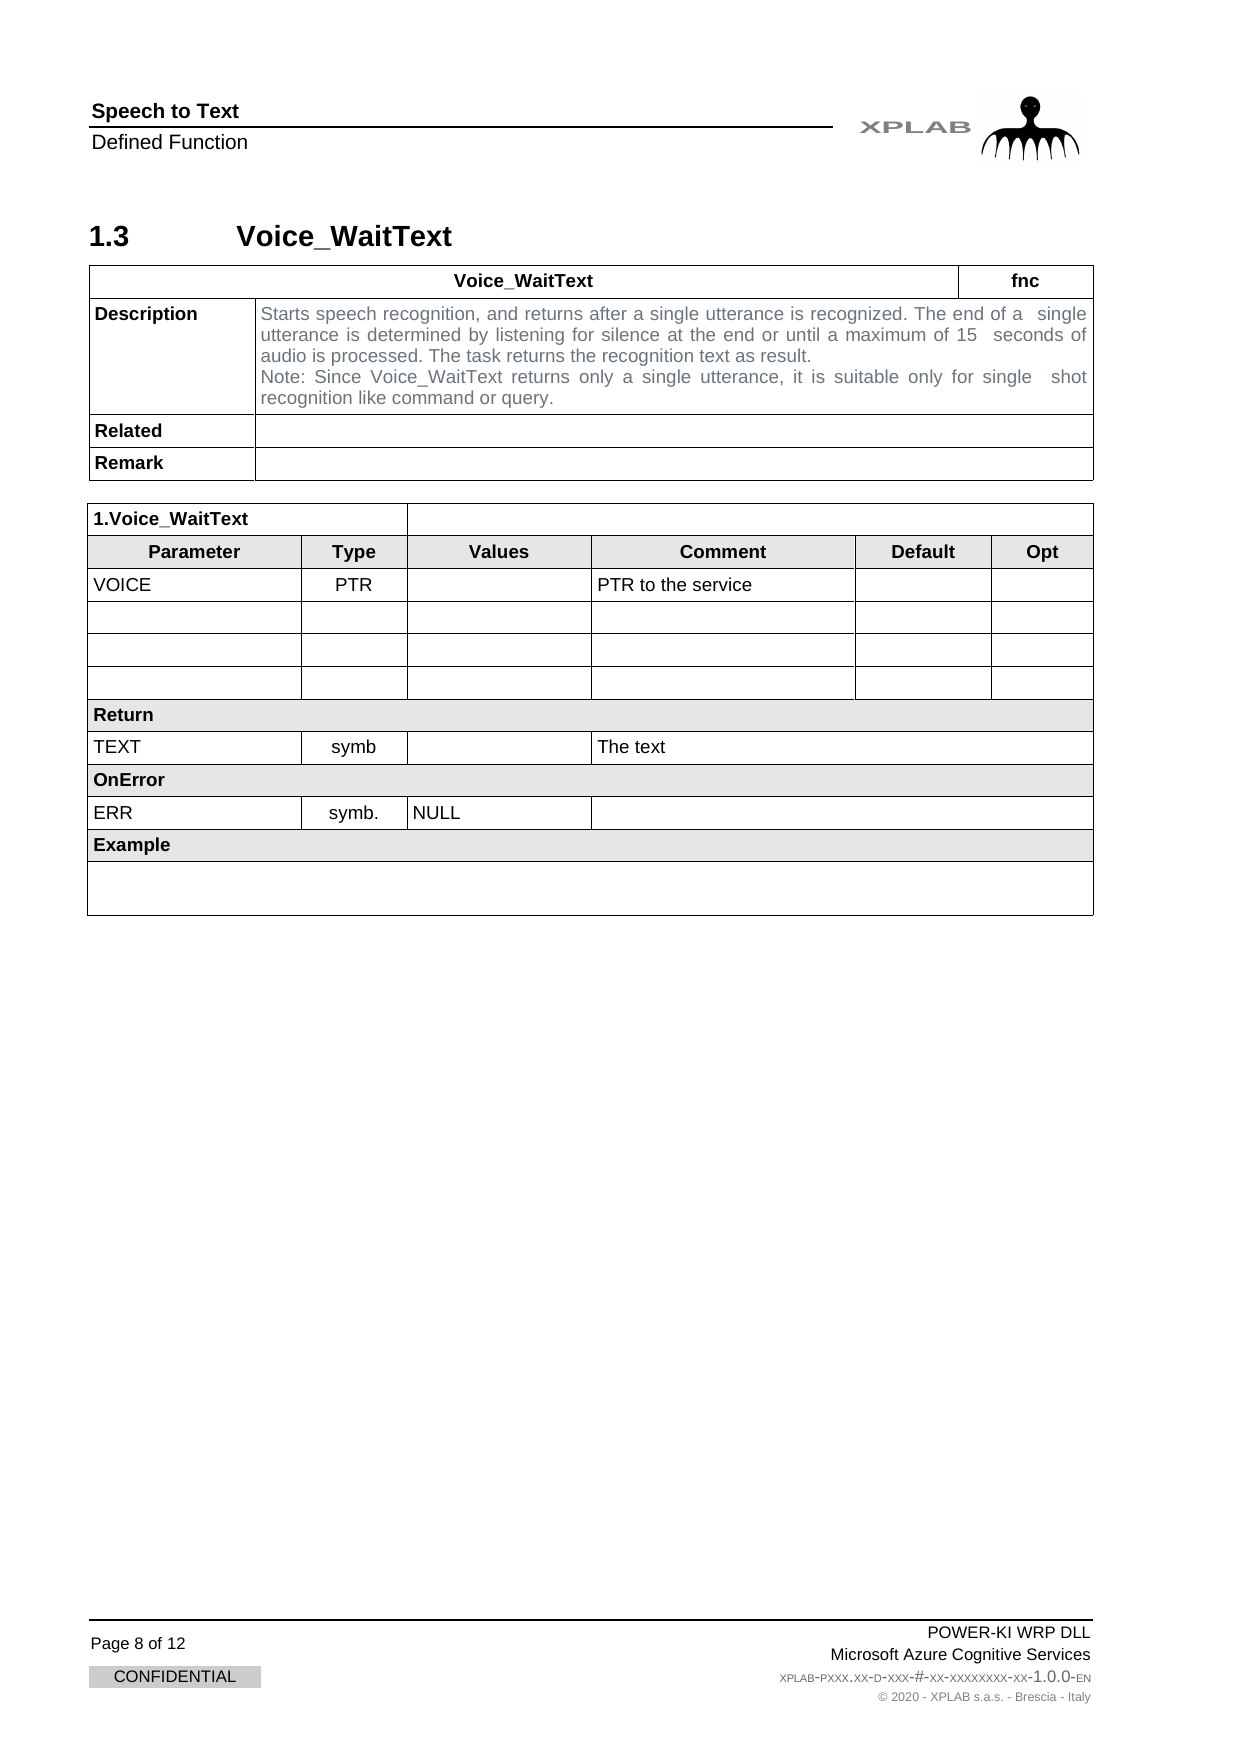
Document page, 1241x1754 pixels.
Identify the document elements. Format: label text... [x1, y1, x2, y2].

table_cell Description [90, 299, 254, 414]
picture [978, 92, 1083, 164]
table_cell [592, 797, 1093, 829]
table_cell The text [592, 732, 1093, 764]
table_cell [992, 667, 1093, 699]
table_cell Values [408, 536, 591, 568]
table_cell symb [302, 732, 407, 764]
table_cell Parameter [88, 536, 301, 568]
table_cell [856, 569, 991, 601]
table_cell symb. [302, 797, 407, 829]
table_cell [302, 602, 407, 633]
table_cell [302, 634, 407, 666]
table_cell [408, 569, 591, 601]
table_cell Example [88, 830, 1093, 861]
table_cell [856, 667, 991, 699]
table_cell [408, 667, 591, 699]
subtitle Voice_WaitText [88, 220, 1093, 252]
table_cell [408, 602, 591, 633]
table_cell Comment [592, 536, 854, 568]
table_cell OnError [88, 765, 1093, 796]
table_cell Type [302, 536, 407, 568]
table_cell NULL [408, 797, 591, 829]
table_cell [992, 602, 1093, 633]
table_cell Return [88, 700, 1093, 731]
table_cell [592, 667, 854, 699]
table_cell [88, 667, 301, 699]
table_header [408, 504, 1093, 535]
table_cell [408, 732, 591, 764]
table_cell [256, 448, 1093, 480]
table_cell [88, 602, 301, 633]
table_cell Default [856, 536, 991, 568]
table_cell [408, 634, 591, 666]
table_header fnc [959, 266, 1093, 298]
table_cell PTR [302, 569, 407, 601]
table_cell [592, 634, 854, 666]
table_header Voice_WaitText [90, 266, 958, 298]
table_cell [992, 569, 1093, 601]
table_cell [592, 602, 854, 633]
table_cell [856, 602, 991, 633]
table_cell [88, 634, 301, 666]
table_cell Remark [90, 448, 254, 480]
table_cell [256, 415, 1093, 447]
table_header 1.Voice_WaitText [88, 504, 407, 535]
table_cell [302, 667, 407, 699]
table_cell PTR to the service [592, 569, 854, 601]
table_cell Related [90, 415, 254, 447]
table_cell VOICE [88, 569, 301, 601]
table_cell Starts speech recognition, and returns after a single utterance is recognized. The end of a single utterance is determined by listening for silence at the end or until a maximum of 15 seconds of audio is processed. The task returns the recognition text as result. Note: Since Voice_WaitText returns only a single utterance, it is suitable only for single shot recognition like command or query. [256, 299, 1093, 414]
table_cell ERR [88, 797, 301, 829]
table_cell TEXT [88, 732, 301, 764]
table_cell [88, 862, 1093, 915]
table_cell Opt [992, 536, 1093, 568]
table_cell [992, 634, 1093, 666]
table_cell [856, 634, 991, 666]
